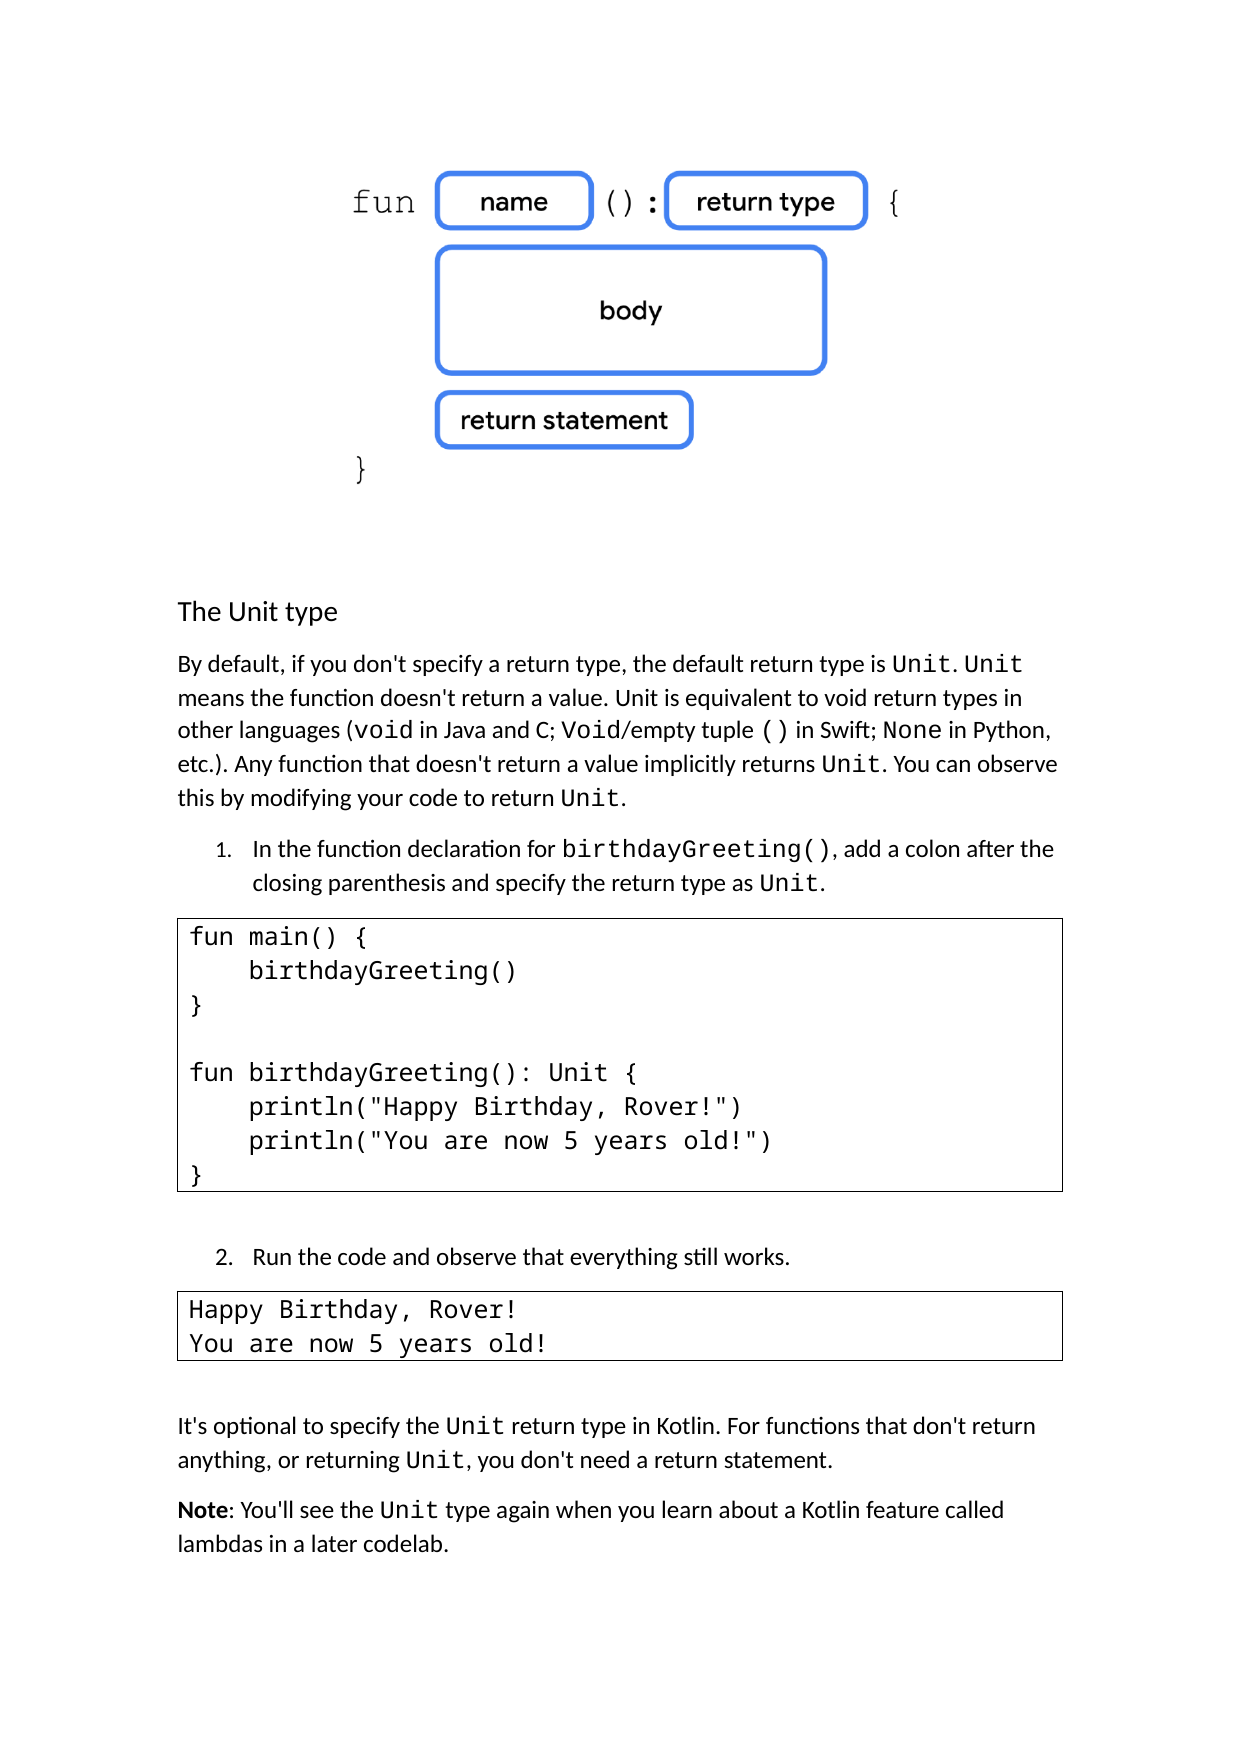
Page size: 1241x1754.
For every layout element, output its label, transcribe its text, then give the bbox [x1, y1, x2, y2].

table_header Happy Birthday, Rover! You are now 5 years old! [178, 1292, 1062, 1360]
text It's optional to specify the Unit return type in Kotlin. For functions that don't return anything, or returning Unit, you don't need a return statement. [177, 1410, 1063, 1476]
list In the function declaration for birthdayGreeting(), add a colon after the closing parenthesis and specify the return type as Unit. [215, 833, 1063, 898]
text By default, if you don't specify a return type, the default return type is Unit. Unit means the function doesn't return a value. Unit is equivalent to void return types in other languages (void in Java and C; Void/empty tuple () in Swift; None in Python, etc.). Any function that doesn't return a value implicitly returns Unit. You can observe this by modifying your code to return Unit. [177, 648, 1063, 814]
text The Unit type [177, 593, 1063, 629]
list Run the code and observe that everything still works. [215, 1241, 1063, 1272]
text Note: You'll see the Unit type again when you learn about a Kotlin feature called lambdas in a later codelab. [177, 1494, 1063, 1559]
table_header fun main() { birthdayGreeting() } fun birthdayGreeting(): Unit { println("Happy Birthday, Rover!") println("You are now 5 years old!") } [178, 919, 1062, 1191]
